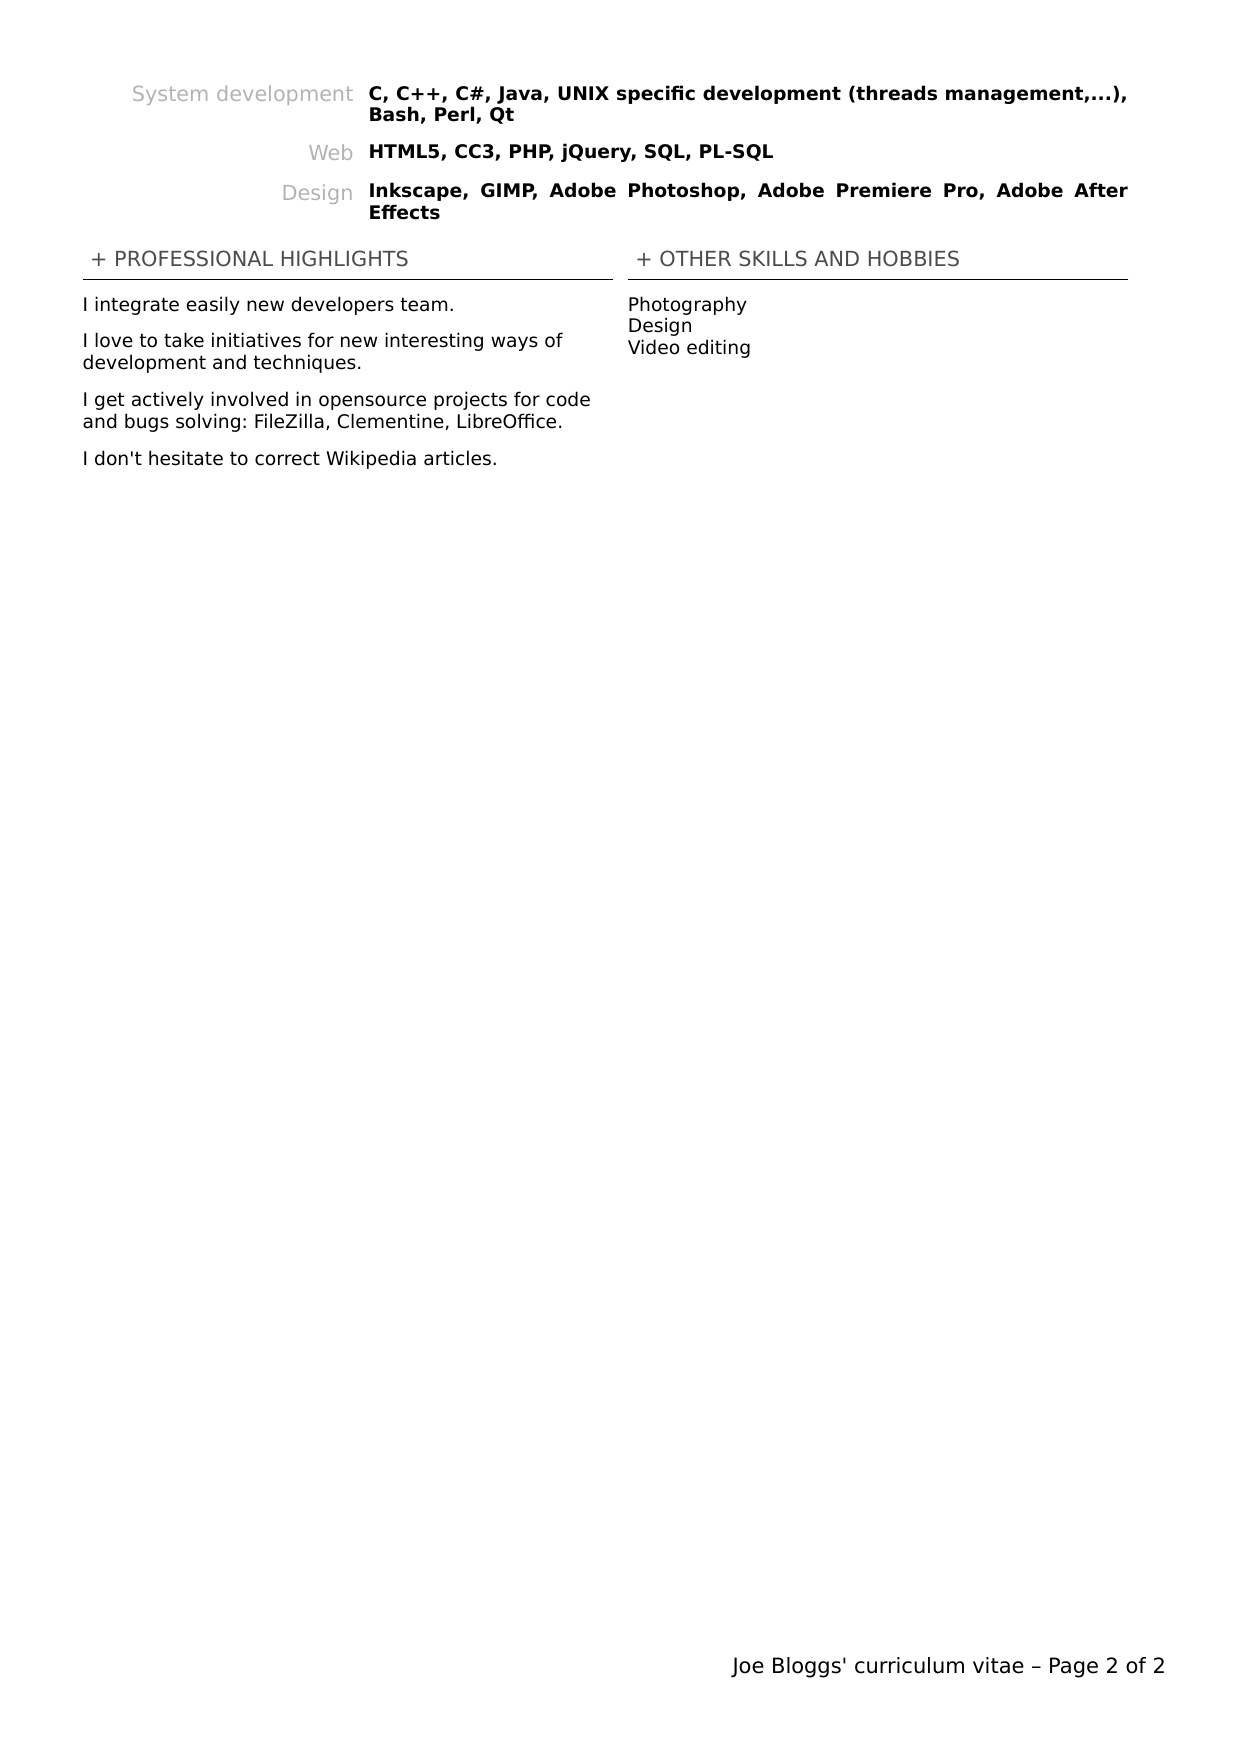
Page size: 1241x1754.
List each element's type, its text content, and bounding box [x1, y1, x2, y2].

table_cell Design [75, 173, 361, 232]
table_cell + OTHER SKILLS AND HOBBIES [620, 232, 1136, 286]
table_cell Web [75, 134, 361, 173]
table_cell + PROFESSIONAL HIGHLIGHTS [75, 232, 620, 286]
table_cell I integrate easily new developers team. I love to take initiatives for new interesting ways of development and techniques. I get actively involved in opensource projects for code and bugs solving: FileZilla, Clementine, LibreOffice. I don't hesitate to correct Wikipedia articles. [75, 286, 620, 477]
table_cell System development [75, 75, 361, 134]
table_cell Inkscape, GIMP, Adobe Photoshop, Adobe Premiere Pro, Adobe After Effects [361, 173, 1136, 232]
table_cell Photography Design Video editing [620, 286, 1136, 477]
table_cell HTML5, CC3, PHP, jQuery, SQL, PL-SQL [361, 134, 1136, 173]
table_cell C, C++, C#, Java, UNIX specific development (threads management,...), Bash, Perl, Qt [361, 75, 1136, 134]
